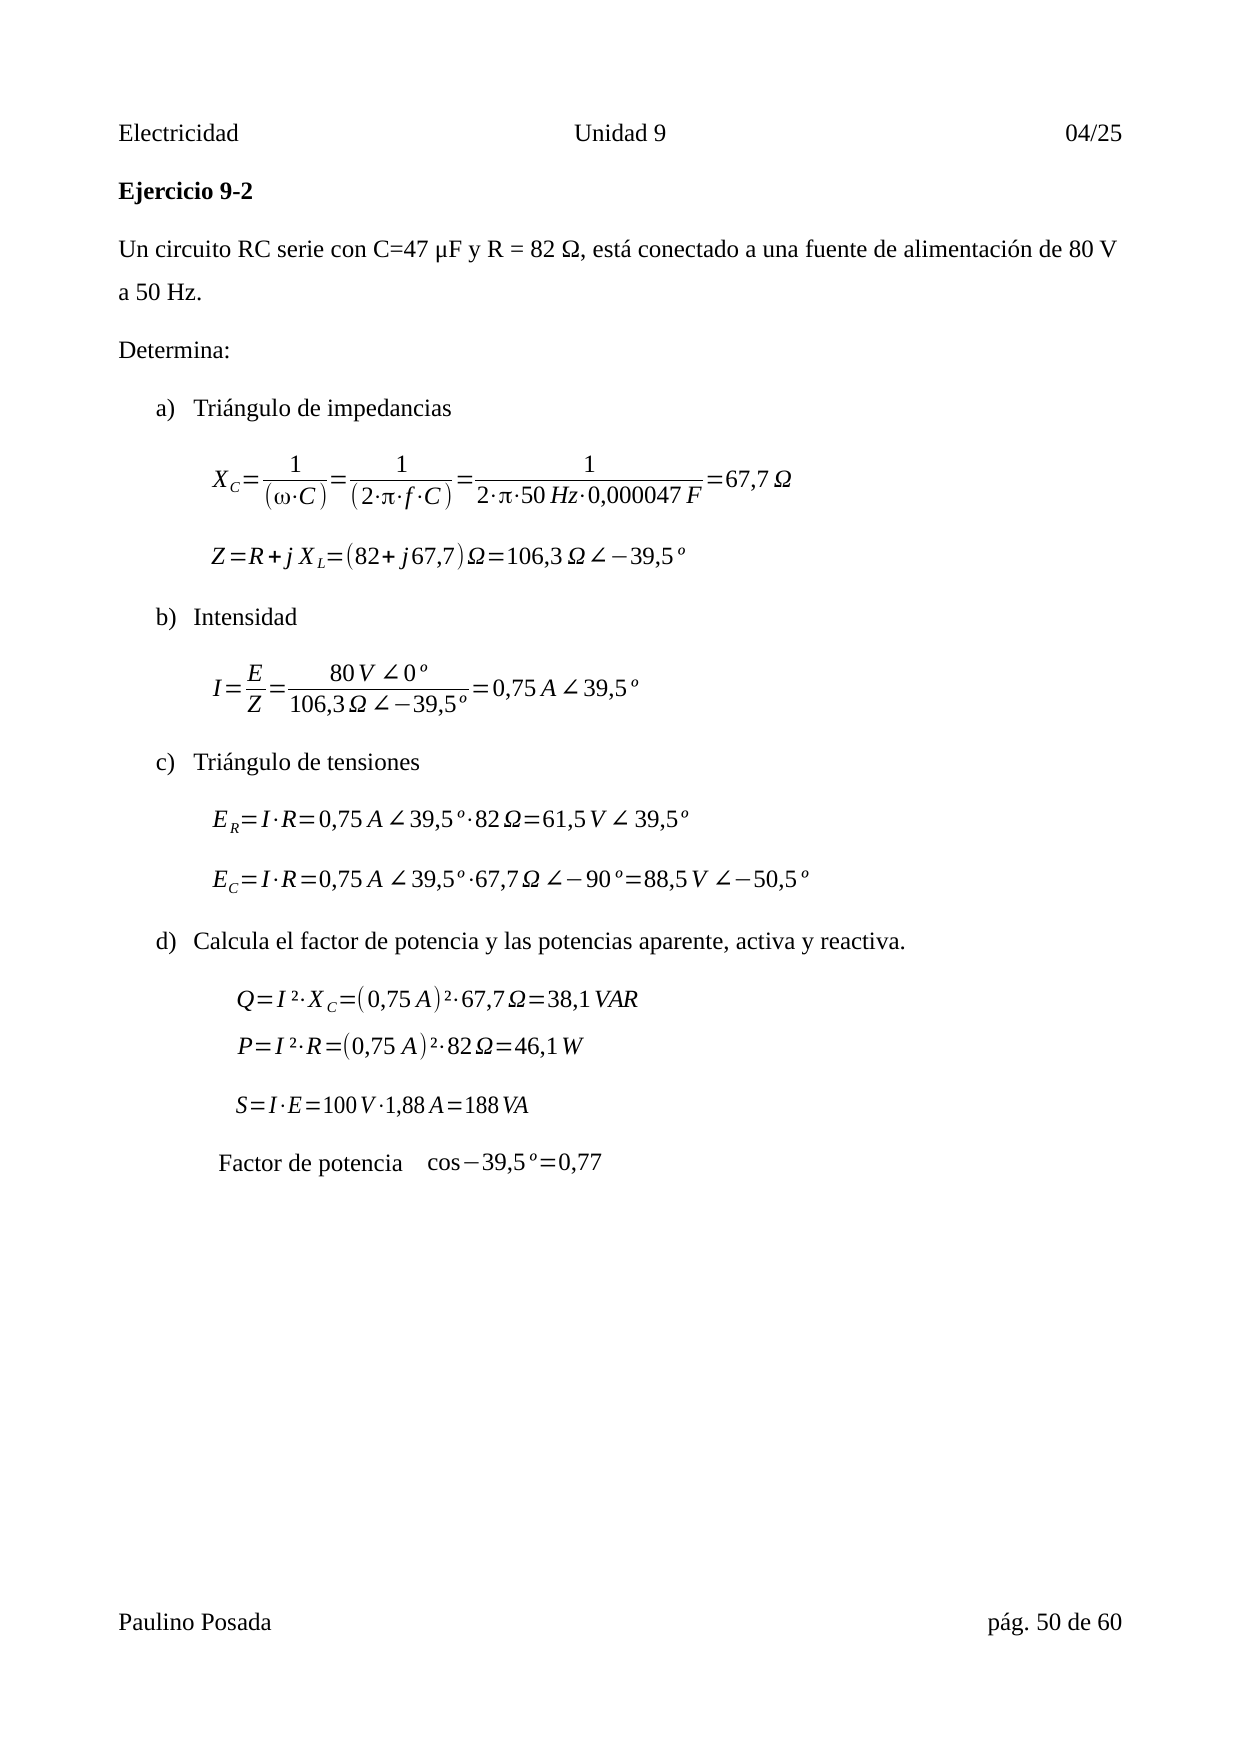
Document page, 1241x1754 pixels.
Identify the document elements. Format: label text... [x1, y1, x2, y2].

list Calcula el factor de potencia y las potencias aparente, activa y reactiva. [156, 926, 1122, 955]
list Triángulo de tensiones [156, 747, 1122, 776]
text Determina: [118, 335, 1122, 364]
list Intensidad [156, 602, 1122, 630]
text Ejercicio 9-2 [118, 176, 1122, 205]
text Un circuito RC serie con C=47 μF y R = 82 Ω, está conectado a una fuente de alimentación de 80 V a 50 Hz. [118, 234, 1122, 306]
text Factor de potencia [118, 1148, 1122, 1177]
list Triángulo de impedancias [156, 393, 1122, 421]
